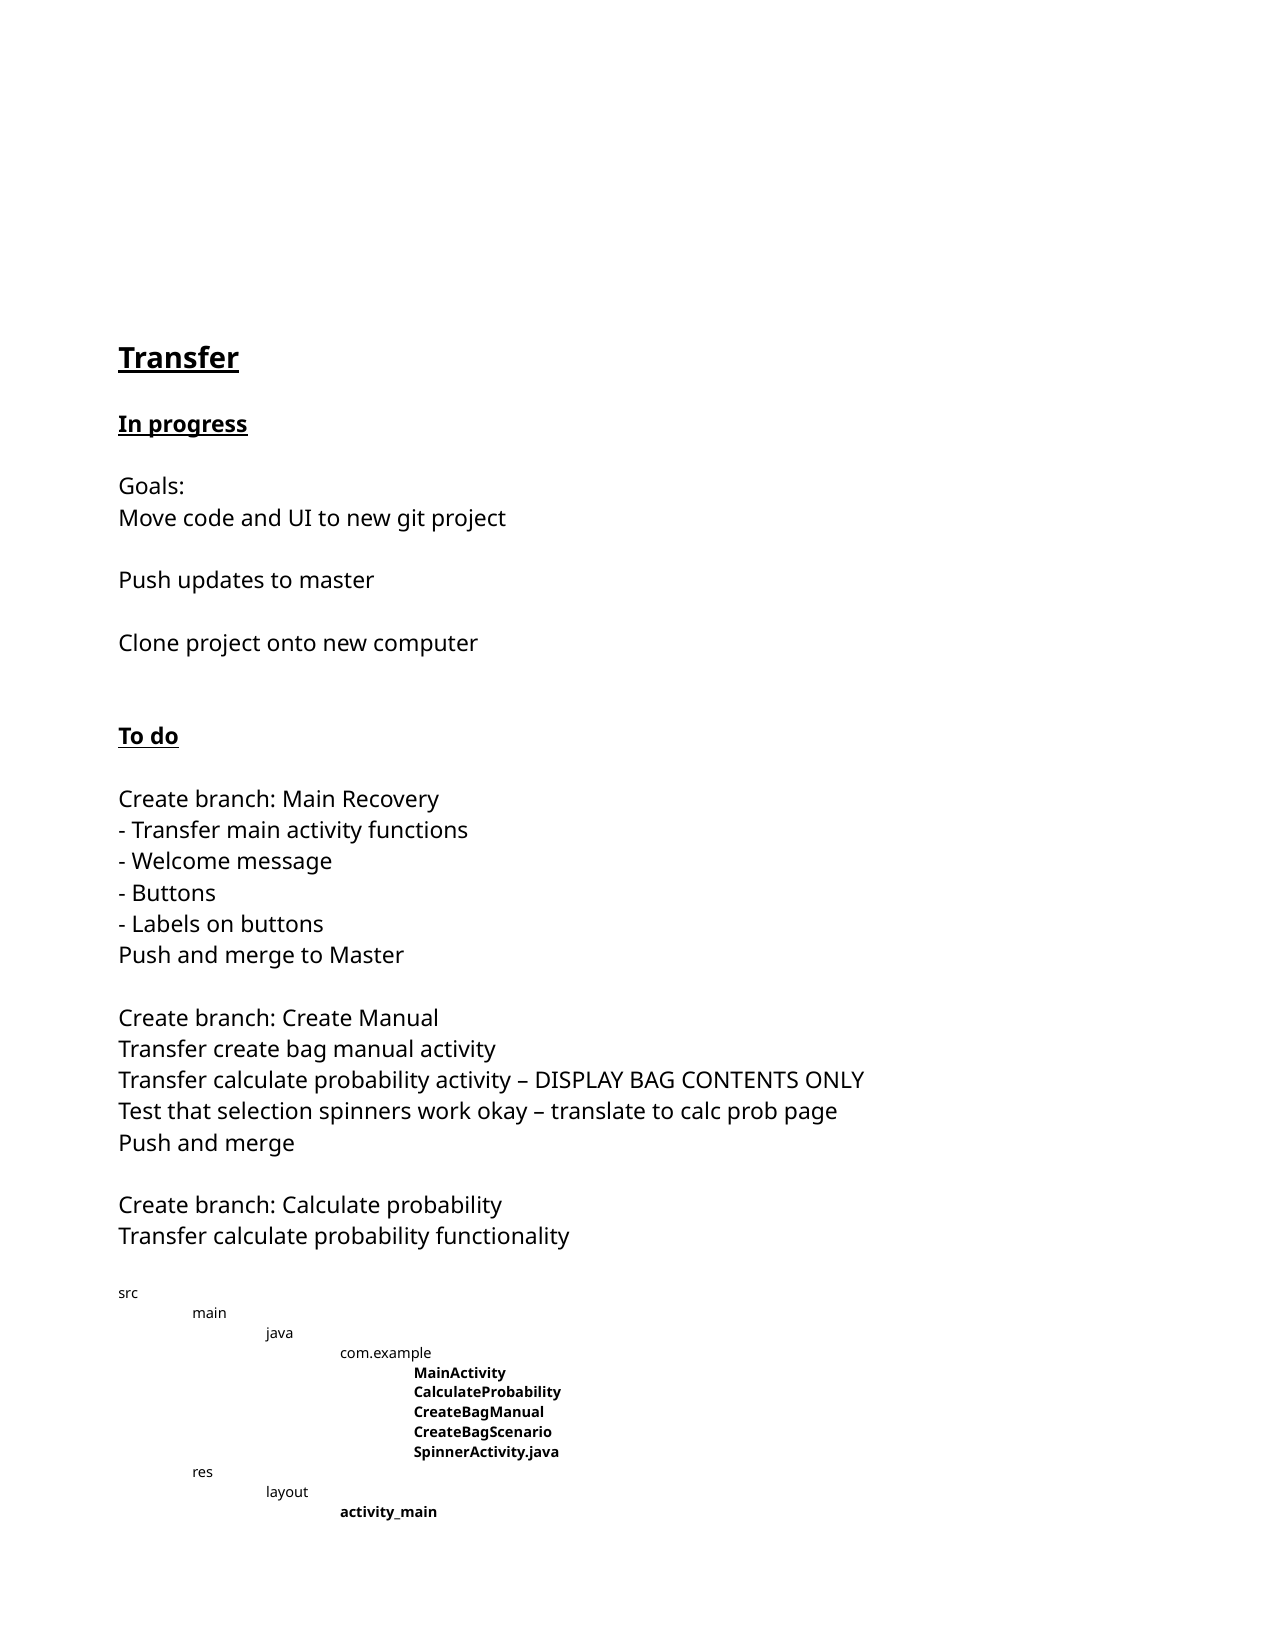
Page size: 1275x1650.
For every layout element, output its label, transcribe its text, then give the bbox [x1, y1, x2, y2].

text - Transfer main activity functions [118, 814, 1157, 845]
text layout [118, 1482, 1157, 1502]
text CreateBagScenario [118, 1422, 1157, 1442]
text Transfer create bag manual activity [118, 1033, 1157, 1064]
text Goals: [118, 470, 1157, 502]
text activity_main [118, 1502, 1157, 1522]
text Create branch: Calculate probability [118, 1189, 1157, 1220]
text CalculateProbability [118, 1382, 1157, 1402]
text SpinnerActivity.java [118, 1442, 1157, 1462]
text Transfer [118, 337, 1157, 377]
text - Welcome message [118, 845, 1157, 877]
text To do [118, 720, 1157, 752]
text Clone project onto new computer [118, 627, 1157, 658]
text MainActivity [118, 1362, 1157, 1382]
text com.example [118, 1342, 1157, 1362]
text Create branch: Main Recovery [118, 783, 1157, 814]
text Create branch: Create Manual [118, 1002, 1157, 1033]
text - Buttons [118, 877, 1157, 908]
text Push and merge [118, 1127, 1157, 1158]
text res [118, 1462, 1157, 1482]
text - Labels on buttons [118, 908, 1157, 939]
text CreateBagManual [118, 1402, 1157, 1422]
text In progress [118, 408, 1157, 439]
text Push and merge to Master [118, 939, 1157, 970]
text Push updates to master [118, 564, 1157, 595]
text Transfer calculate probability functionality [118, 1220, 1157, 1252]
text Transfer calculate probability activity – DISPLAY BAG CONTENTS ONLY [118, 1064, 1157, 1095]
text src [118, 1283, 1157, 1303]
text java [118, 1323, 1157, 1342]
text Test that selection spinners work okay – translate to calc prob page [118, 1095, 1157, 1127]
text main [118, 1303, 1157, 1323]
text Move code and UI to new git project [118, 502, 1157, 533]
